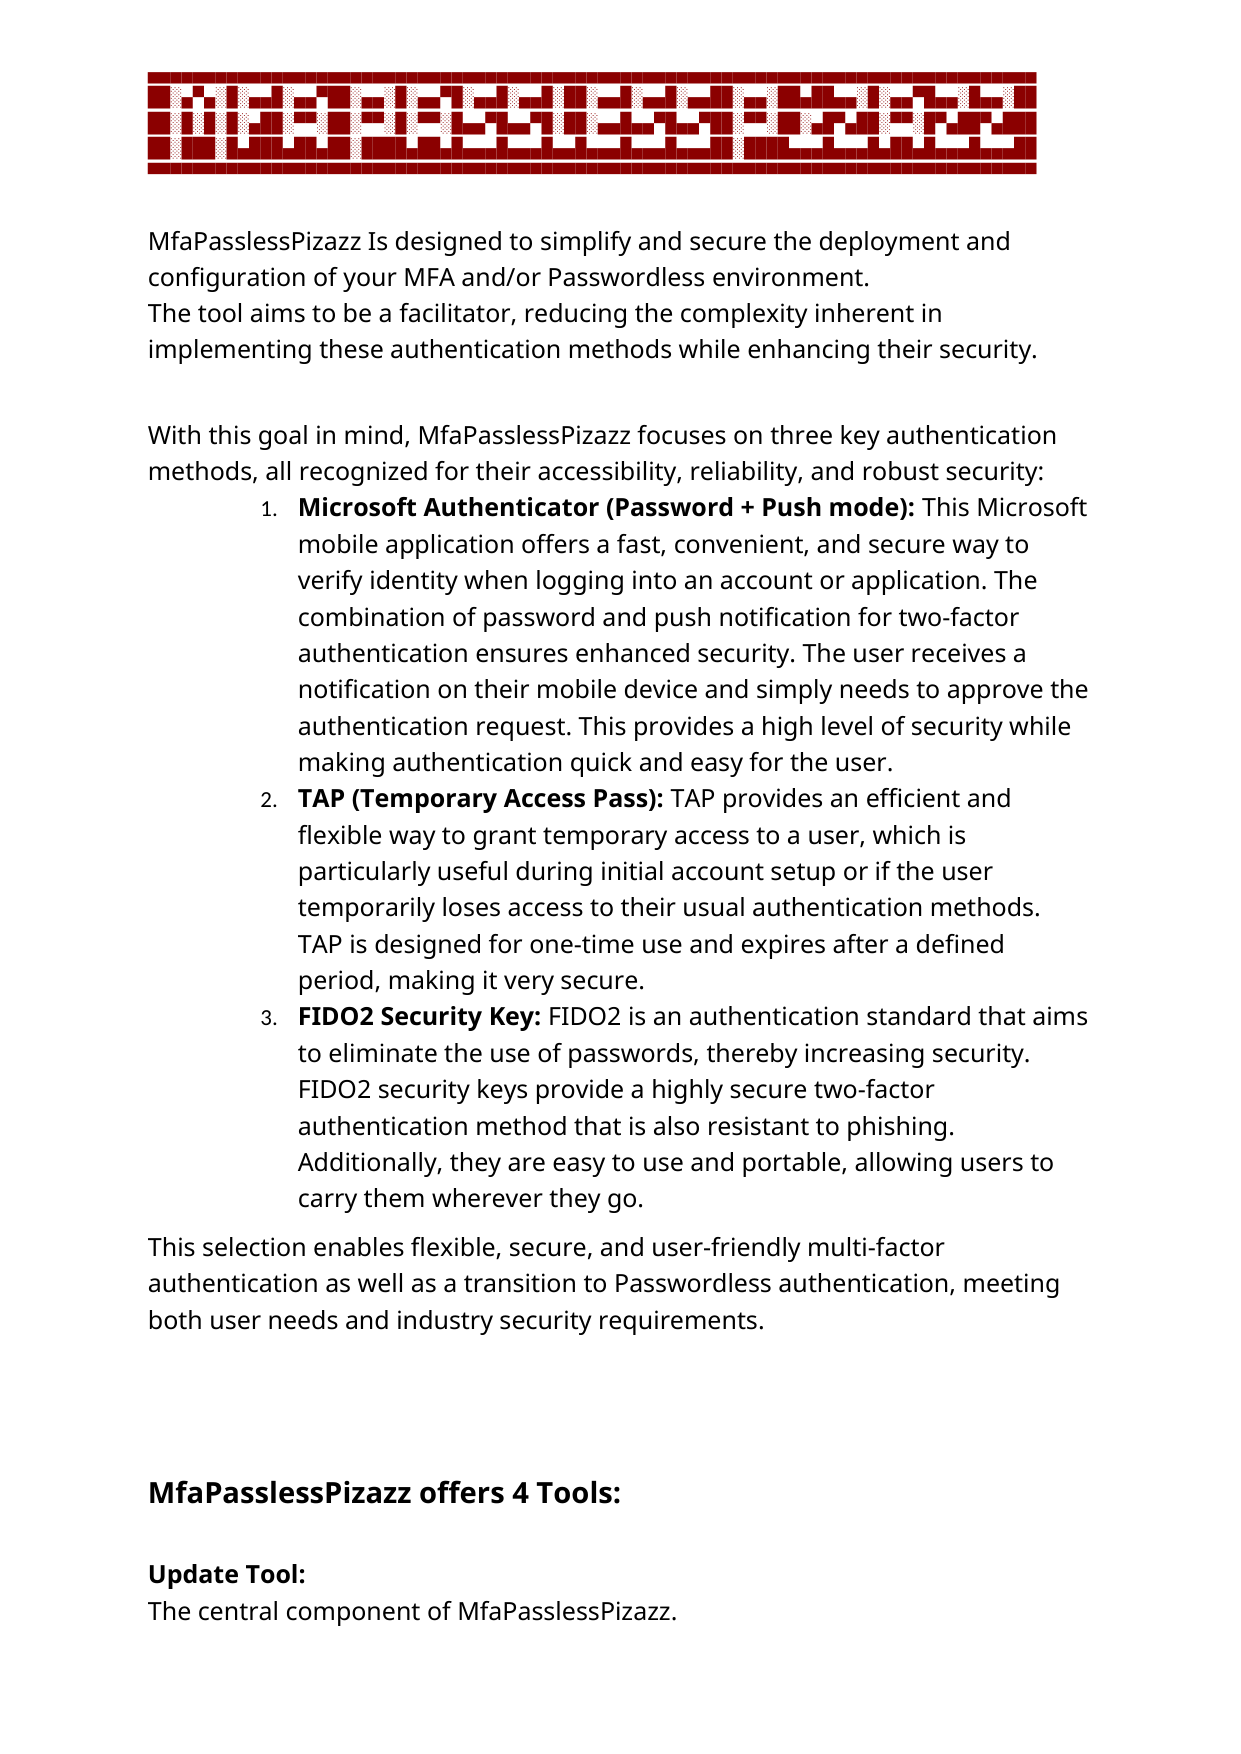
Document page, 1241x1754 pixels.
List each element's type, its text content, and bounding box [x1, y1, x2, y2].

text The tool aims to be a facilitator, reducing the complexity inherent in implementing these authentication methods while enhancing their security. [148, 296, 1093, 366]
list FIDO2 Security Key: FIDO2 is an authentication standard that aims to eliminate the use of passwords, thereby increasing security. FIDO2 security keys provide a highly secure two-factor authentication method that is also resistant to phishing. Additionally, they are easy to use and portable, allowing users to carry them wherever they go. [260, 999, 1093, 1215]
text ██░█░█░█░▄██░▀▀░██░▀▀░█░▀▀░█▄▄▀█▄▄▀█░██░▄▄█▄▄▀█▄▄▀██░▀▀░██░▄█▀▄██░▀▀░█▀▄██▀▄███ [148, 110, 1093, 136]
text ▄▄▄▄▄▄▄▄▄▄▄▄▄▄▄▄▄▄▄▄▄▄▄▄▄▄▄▄▄▄▄▄▄▄▄▄▄▄▄▄▄▄▄▄▄▄▄▄▄▄▄▄▄▄▄▄▄▄▄▄▄▄▄▄▄▄▄▄▄▄▄▄▄▄▄▄▄▄▄ [148, 59, 1093, 85]
text ██░███░█▄███▄██▄██░████▄██▄█▄▄▄█▄▄▄█▄▄█▄▄▄█▄▄▄█▄▄▄██░████▄▄▄█▄▄▄█▄██▄█▄▄▄█▄▄▄██ [148, 136, 1093, 161]
text The central component of MfaPasslessPizazz. [148, 1593, 1093, 1628]
text MfaPasslessPizazz Is designed to simplify and secure the deployment and configuration of your MFA and/or Passwordless environment. [148, 223, 1093, 293]
list Microsoft Authenticator (Password + Push mode): This Microsoft mobile application offers a fast, convenient, and secure way to verify identity when logging into an account or application. The combination of password and push notification for two-factor authentication ensures enhanced security. The user receives a notification on their mobile device and simply needs to approve the authentication request. This provides a high level of security while making authentication quick and easy for the user. [260, 490, 1093, 779]
text ▀▀▀▀▀▀▀▀▀▀▀▀▀▀▀▀▀▀▀▀▀▀▀▀▀▀▀▀▀▀▀▀▀▀▀▀▀▀▀▀▀▀▀▀▀▀▀▀▀▀▀▀▀▀▀▀▀▀▀▀▀▀▀▀▀▀▀▀▀▀▀▀▀▀▀▀▀▀▀ [148, 161, 1093, 187]
text Update Tool: [148, 1557, 1093, 1591]
text With this goal in mind, MfaPasslessPizazz focuses on three key authentication methods, all recognized for their accessibility, reliability, and robust security: [148, 417, 1093, 488]
text MfaPasslessPizazz offers 4 Tools: [148, 1472, 1093, 1512]
text This selection enables flexible, secure, and user-friendly multi-factor authentication as well as a transition to Passwordless authentication, meeting both user needs and industry security requirements. [148, 1230, 1093, 1336]
text ██░▄▀▄░█░▄▄█░▄▄▀██░▄▄░█░▄▄▀█░▄▄█░▄▄█░██░▄▄█░▄▄█░▄▄██░▄▄░██▄██▄▄░█░▄▄▀█▄▄░█▄▄░██ [148, 85, 1093, 110]
list TAP (Temporary Access Pass): TAP provides an efficient and flexible way to grant temporary access to a user, which is particularly useful during initial account setup or if the user temporarily loses access to their usual authentication methods. TAP is designed for one-time use and expires after a defined period, making it very secure. [260, 781, 1093, 997]
